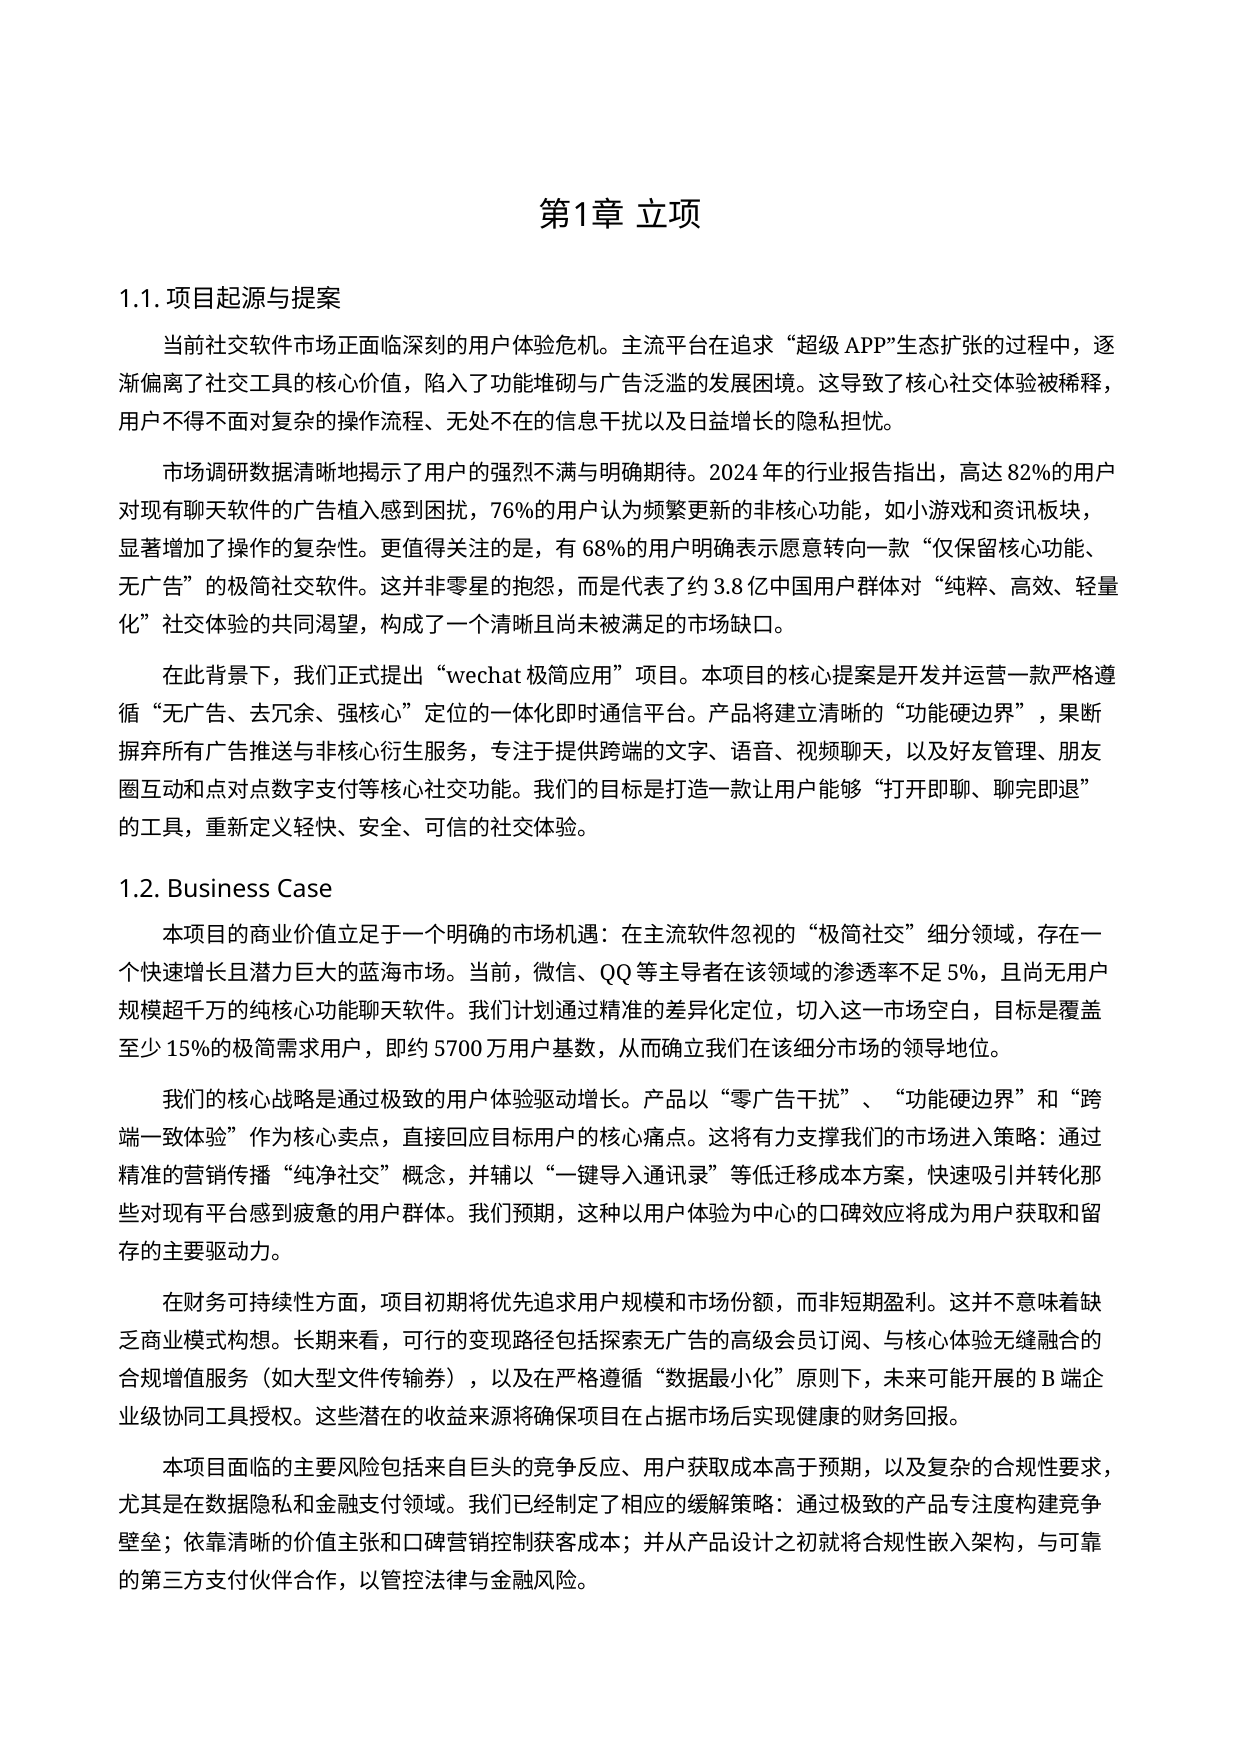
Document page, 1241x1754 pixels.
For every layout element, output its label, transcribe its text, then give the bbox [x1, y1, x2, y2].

subtitle 立项 [118, 188, 1122, 236]
text 当前社交软件市场正面临深刻的用户体验危机。主流平台在追求“超级APP”生态扩张的过程中，逐渐偏离了社交工具的核心价值，陷入了功能堆砌与广告泛滥的发展困境。这导致了核心社交体验被稀释，用户不得不面对复杂的操作流程、无处不在的信息干扰以及日益增长的隐私担忧。 [118, 328, 1122, 436]
text 在此背景下，我们正式提出“wechat极简应用”项目。本项目的核心提案是开发并运营一款严格遵循“无广告、去冗余、强核心”定位的一体化即时通信平台。产品将建立清晰的“功能硬边界”，果断摒弃所有广告推送与非核心衍生服务，专注于提供跨端的文字、语音、视频聊天，以及好友管理、朋友圈互动和点对点数字支付等核心社交功能。我们的目标是打造一款让用户能够“打开即聊、聊完即退”的工具，重新定义轻快、安全、可信的社交体验。 [118, 658, 1122, 841]
text 我们的核心战略是通过极致的用户体验驱动增长。产品以“零广告干扰”、“功能硬边界”和“跨端一致体验”作为核心卖点，直接回应目标用户的核心痛点。这将有力支撑我们的市场进入策略：通过精准的营销传播“纯净社交”概念，并辅以“一键导入通讯录”等低迁移成本方案，快速吸引并转化那些对现有平台感到疲惫的用户群体。我们预期，这种以用户体验为中心的口碑效应将成为用户获取和留存的主要驱动力。 [118, 1082, 1122, 1266]
text 本项目面临的主要风险包括来自巨头的竞争反应、用户获取成本高于预期，以及复杂的合规性要求，尤其是在数据隐私和金融支付领域。我们已经制定了相应的缓解策略：通过极致的产品专注度构建竞争壁垒；依靠清晰的价值主张和口碑营销控制获客成本；并从产品设计之初就将合规性嵌入架构，与可靠的第三方支付伙伴合作，以管控法律与金融风险。 [118, 1449, 1122, 1595]
text 本项目的商业价值立足于一个明确的市场机遇：在主流软件忽视的“极简社交”细分领域，存在一个快速增长且潜力巨大的蓝海市场。当前，微信、QQ等主导者在该领域的渗透率不足5%，且尚无用户规模超千万的纯核心功能聊天软件。我们计划通过精准的差异化定位，切入这一市场空白，目标是覆盖至少15%的极简需求用户，即约5700万用户基数，从而确立我们在该细分市场的领导地位。 [118, 917, 1122, 1063]
text 在财务可持续性方面，项目初期将优先追求用户规模和市场份额，而非短期盈利。这并不意味着缺乏商业模式构想。长期来看，可行的变现路径包括探索无广告的高级会员订阅、与核心体验无缝融合的合规增值服务（如大型文件传输券），以及在严格遵循“数据最小化”原则下，未来可能开展的B端企业级协同工具授权。这些潜在的收益来源将确保项目在占据市场后实现健康的财务回报。 [118, 1285, 1122, 1430]
subtitle Business Case [118, 870, 1122, 904]
text 市场调研数据清晰地揭示了用户的强烈不满与明确期待。2024年的行业报告指出，高达82%的用户对现有聊天软件的广告植入感到困扰，76%的用户认为频繁更新的非核心功能，如小游戏和资讯板块，显著增加了操作的复杂性。更值得关注的是，有68%的用户明确表示愿意转向一款“仅保留核心功能、无广告”的极简社交软件。这并非零星的抱怨，而是代表了约3.8亿中国用户群体对“纯粹、高效、轻量化”社交体验的共同渴望，构成了一个清晰且尚未被满足的市场缺口。 [118, 455, 1122, 639]
subtitle 项目起源与提案 [118, 278, 1122, 314]
